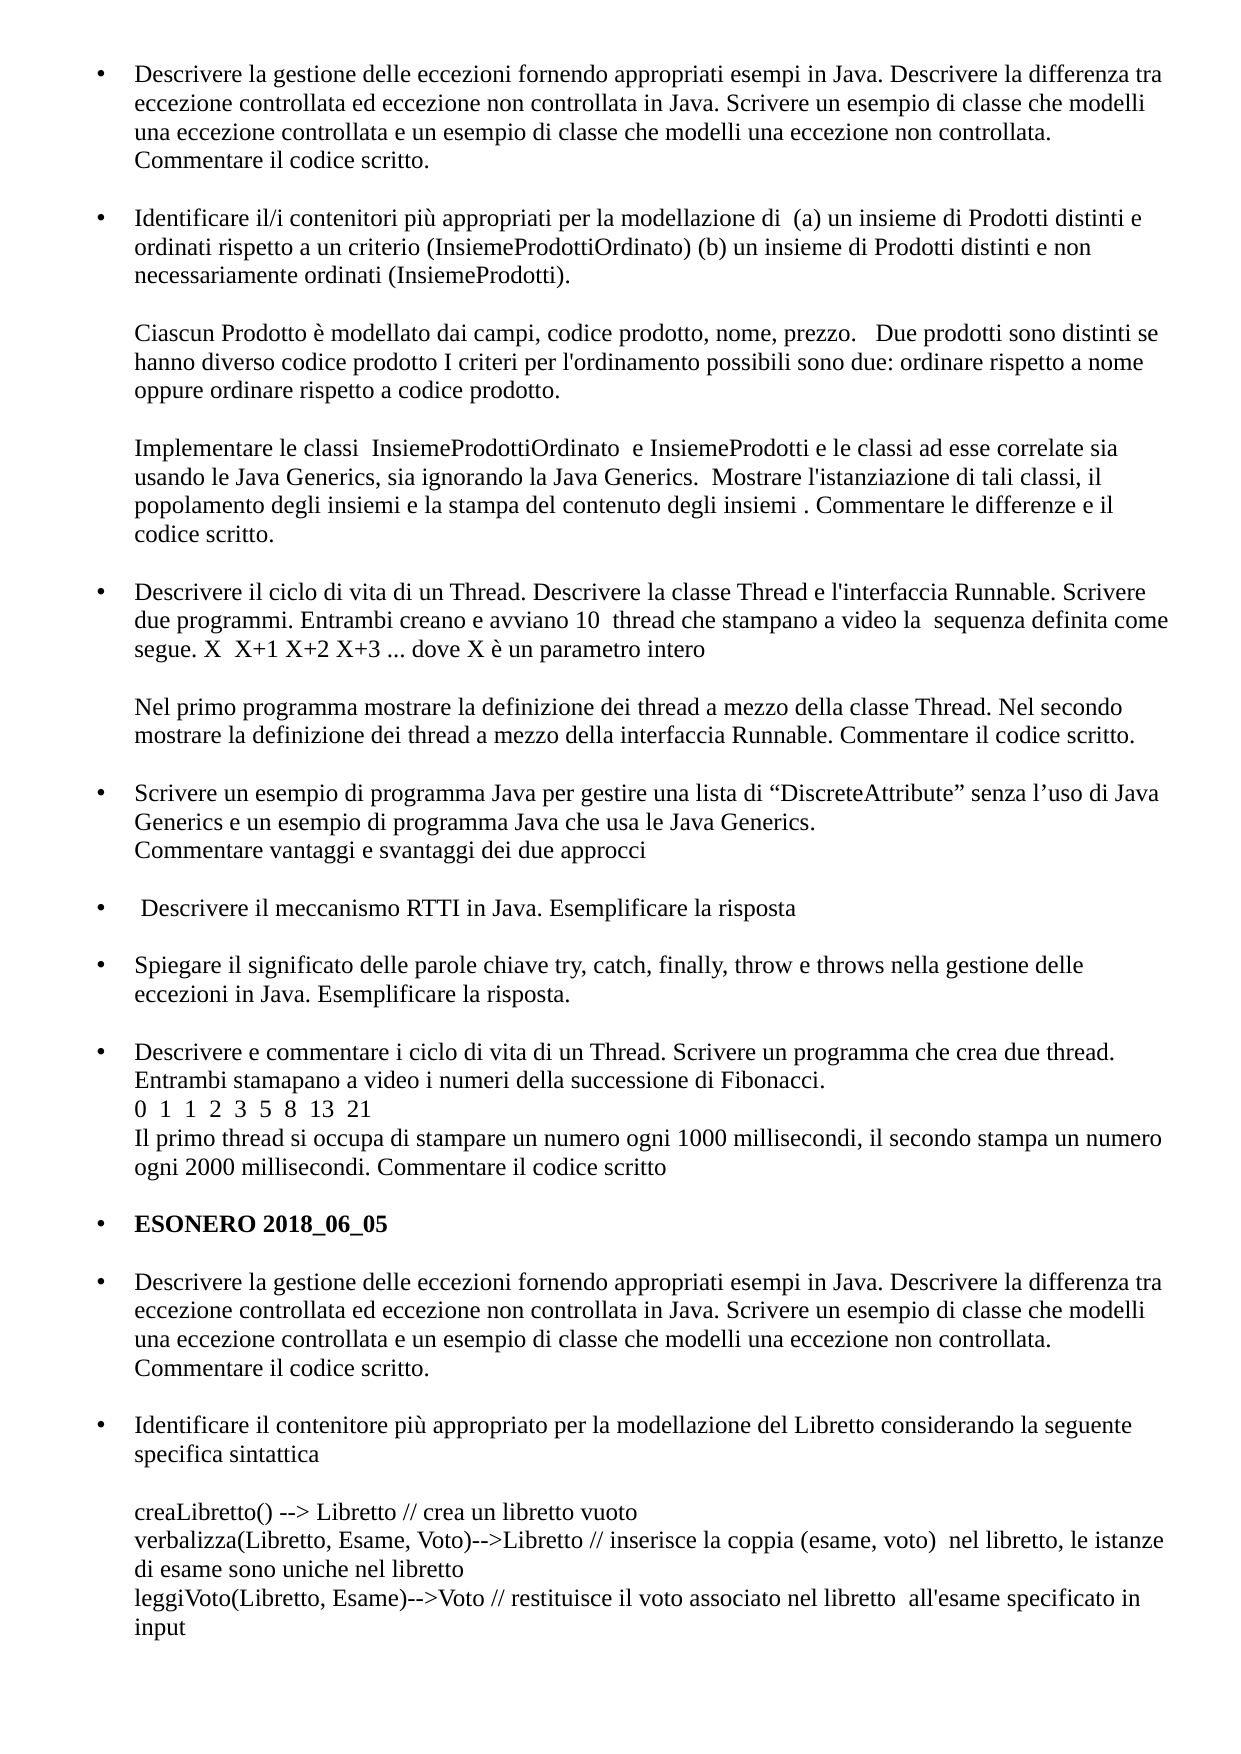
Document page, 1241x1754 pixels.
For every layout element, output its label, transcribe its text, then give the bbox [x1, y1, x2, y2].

list Identificare il contenitore più appropriato per la modellazione del Libretto considerando la seguente specifica sintattica [97, 1410, 1181, 1468]
list verbalizza(Libretto, Esame, Voto)-->Libretto // inserisce la coppia (esame, voto) nel libretto, le istanze di esame sono uniche nel libretto [97, 1525, 1181, 1583]
list Descrivere il meccanismo RTTI in Java. Esemplificare la risposta [97, 893, 1181, 922]
list Commentare vantaggi e svantaggi dei due approcci [97, 835, 1181, 864]
list Descrivere la gestione delle eccezioni fornendo appropriati esempi in Java. Descrivere la differenza tra eccezione controllata ed eccezione non controllata in Java. Scrivere un esempio di classe che modelli una eccezione controllata e un esempio di classe che modelli una eccezione non controllata. Commentare il codice scritto. [97, 1267, 1181, 1382]
list 0 1 1 2 3 5 8 13 21 [97, 1094, 1181, 1123]
list leggiVoto(Libretto, Esame)-->Voto // restituisce il voto associato nel libretto all'esame specificato in input [97, 1583, 1181, 1640]
list Il primo thread si occupa di stampare un numero ogni 1000 millisecondi, il secondo stampa un numero ogni 2000 millisecondi. Commentare il codice scritto [97, 1123, 1181, 1180]
list ESONERO 2018_06_05 [97, 1209, 1181, 1238]
list Descrivere e commentare i ciclo di vita di un Thread. Scrivere un programma che crea due thread. Entrambi stamapano a video i numeri della successione di Fibonacci. [97, 1037, 1181, 1094]
list Nel primo programma mostrare la definizione dei thread a mezzo della classe Thread. Nel secondo mostrare la definizione dei thread a mezzo della interfaccia Runnable. Commentare il codice scritto. [97, 692, 1181, 749]
list Scrivere un esempio di programma Java per gestire una lista di “DiscreteAttribute” senza l’uso di Java Generics e un esempio di programma Java che usa le Java Generics. [97, 778, 1181, 835]
list creaLibretto() --> Libretto // crea un libretto vuoto [97, 1497, 1181, 1525]
list Descrivere il ciclo di vita di un Thread. Descrivere la classe Thread e l'interfaccia Runnable. Scrivere due programmi. Entrambi creano e avviano 10 thread che stampano a video la sequenza definita come segue. X X+1 X+2 X+3 ... dove X è un parametro intero [97, 577, 1181, 663]
list Identificare il/i contenitori più appropriati per la modellazione di (a) un insieme di Prodotti distinti e ordinati rispetto a un criterio (InsiemeProdottiOrdinato) (b) un insieme di Prodotti distinti e non necessariamente ordinati (InsiemeProdotti). [97, 203, 1181, 289]
list Ciascun Prodotto è modellato dai campi, codice prodotto, nome, prezzo. Due prodotti sono distinti se hanno diverso codice prodotto I criteri per l'ordinamento possibili sono due: ordinare rispetto a nome oppure ordinare rispetto a codice prodotto. [97, 318, 1181, 404]
list Implementare le classi InsiemeProdottiOrdinato e InsiemeProdotti e le classi ad esse correlate sia usando le Java Generics, sia ignorando la Java Generics. Mostrare l'istanziazione di tali classi, il popolamento degli insiemi e la stampa del contenuto degli insiemi . Commentare le differenze e il codice scritto. [97, 433, 1181, 548]
list Spiegare il significato delle parole chiave try, catch, finally, throw e throws nella gestione delle eccezioni in Java. Esemplificare la risposta. [97, 950, 1181, 1008]
list Descrivere la gestione delle eccezioni fornendo appropriati esempi in Java. Descrivere la differenza tra eccezione controllata ed eccezione non controllata in Java. Scrivere un esempio di classe che modelli una eccezione controllata e un esempio di classe che modelli una eccezione non controllata. Commentare il codice scritto. [97, 59, 1181, 174]
